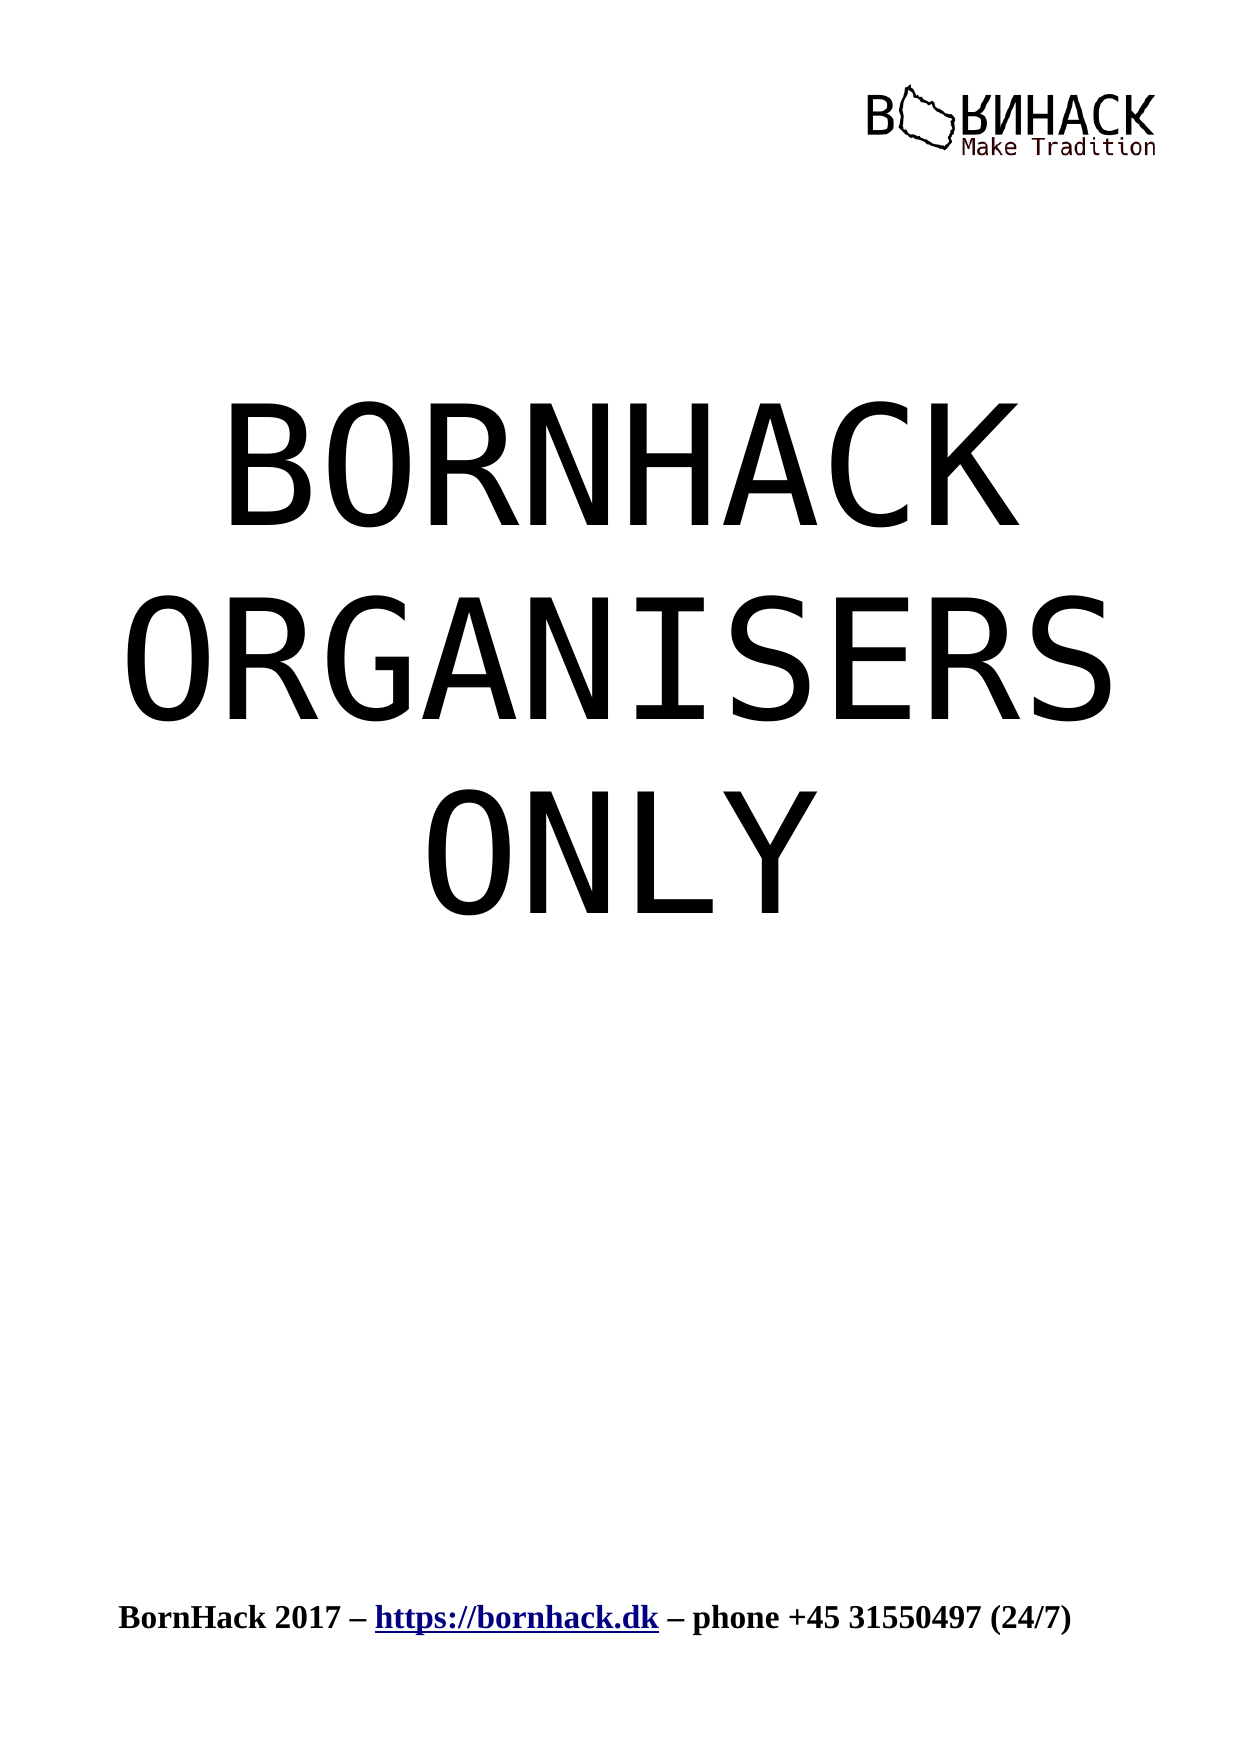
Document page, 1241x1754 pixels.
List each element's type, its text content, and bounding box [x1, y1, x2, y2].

picture [852, 82, 1169, 166]
text BORNHACK [118, 370, 1122, 564]
text ORGANISERS [118, 564, 1122, 758]
text ONLY [118, 758, 1122, 953]
